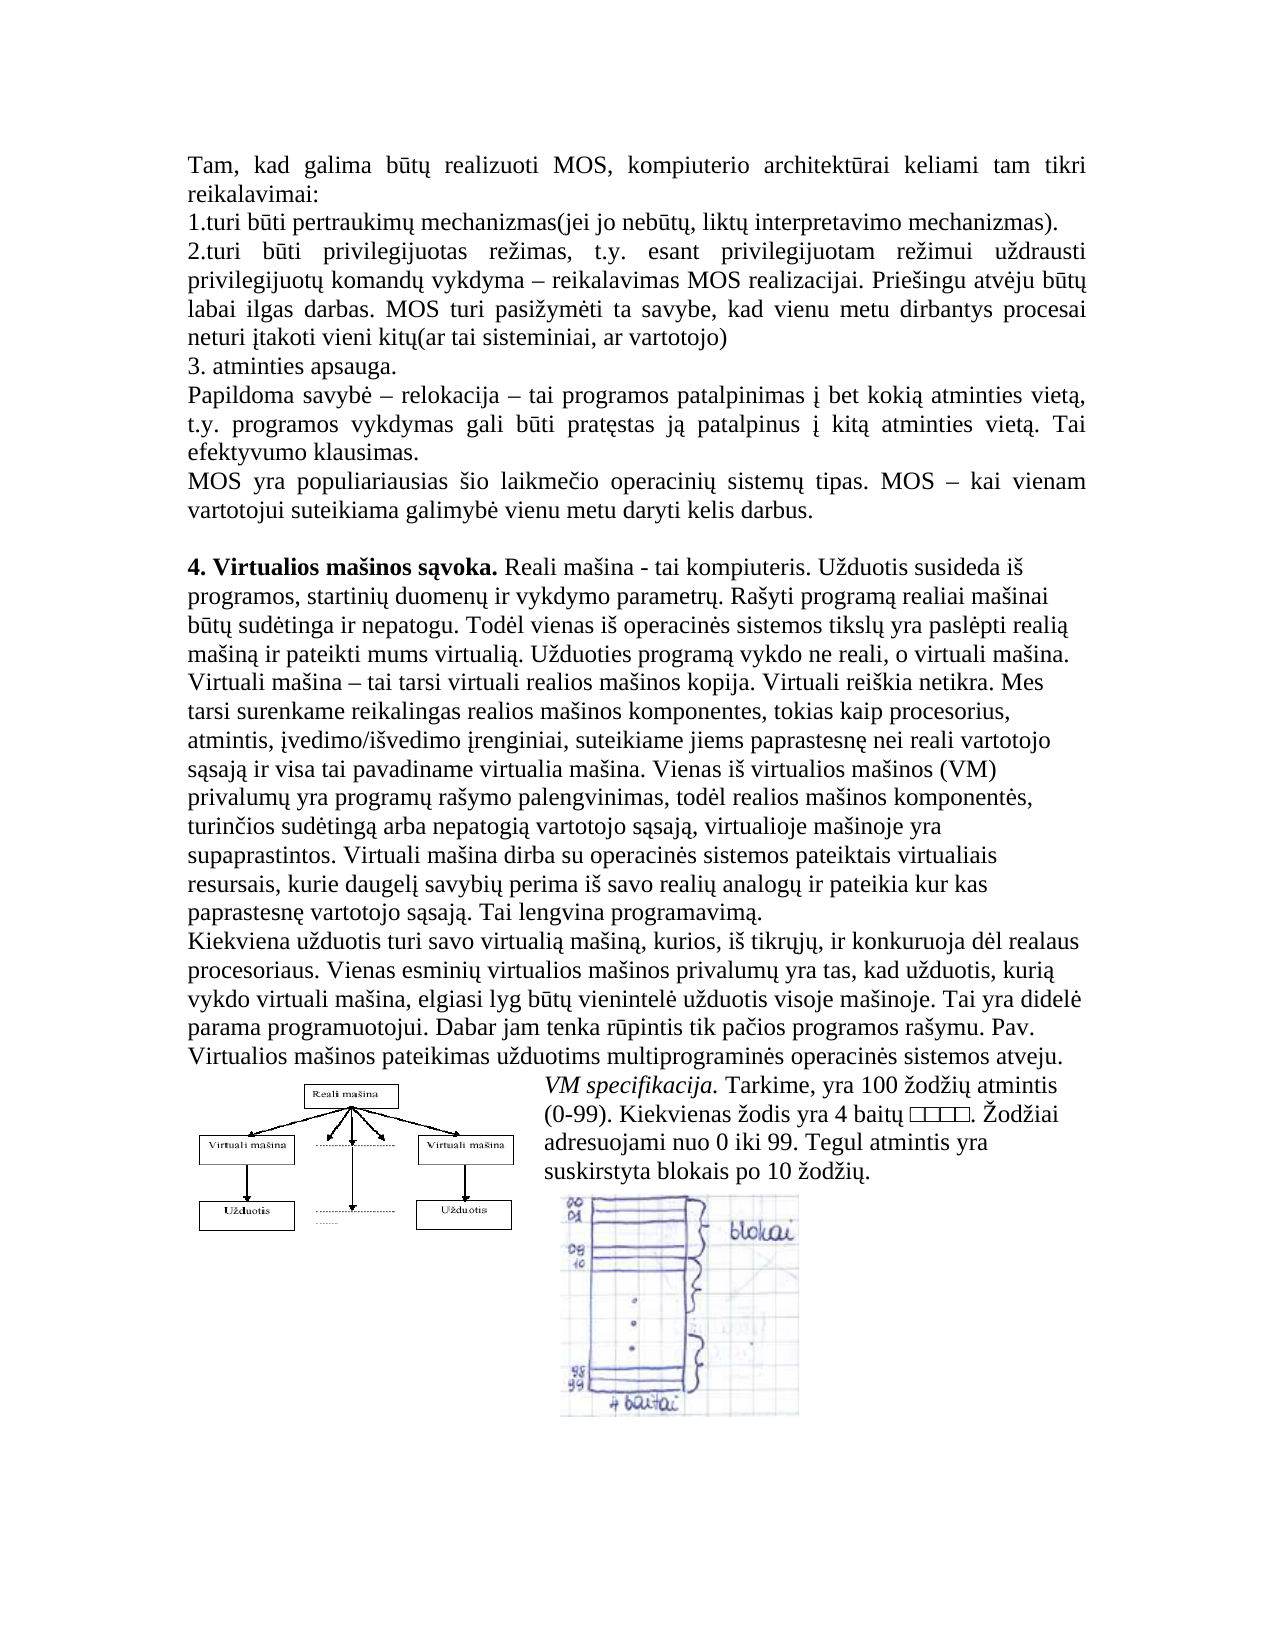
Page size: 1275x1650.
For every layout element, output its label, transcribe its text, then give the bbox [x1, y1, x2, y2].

text VM specifikacija. Tarkime, yra 100 žodžių atmintis (0-99). Kiekvienas žodis yra 4 baitų □□□□. Žodžiai adresuojami nuo 0 iki 99. Tegul atmintis yra suskirstyta blokais po 10 žodžių. [187, 1070, 1087, 1426]
text Kiekviena užduotis turi savo virtualią mašiną, kurios, iš tikrųjų, ir konkuruoja dėl realaus procesoriaus. Vienas esminių virtualios mašinos privalumų yra tas, kad užduotis, kurią vykdo virtuali mašina, elgiasi lyg būtų vienintelė užduotis visoje mašinoje. Tai yra didelė parama programuotojui. Dabar jam tenka rūpintis tik pačios programos rašymu. Pav. Virtualios mašinos pateikimas užduotims multiprograminės operacinės sistemos atveju. [187, 926, 1087, 1070]
text Papildoma savybė – relokacija – tai programos patalpinimas į bet kokią atminties vietą, t.y. programos vykdymas gali būti pratęstas ją patalpinus į kitą atminties vietą. Tai efektyvumo klausimas. [187, 380, 1087, 466]
text MOS yra populiariausias šio laikmečio operacinių sistemų tipas. MOS – kai vienam vartotojui suteikiama galimybė vienu metu daryti kelis darbus. [187, 466, 1087, 524]
text Tam, kad galima būtų realizuoti MOS, kompiuterio architektūrai keliami tam tikri reikalavimai: [187, 150, 1087, 207]
text 3. atminties apsauga. [187, 351, 1087, 380]
picture [560, 1194, 800, 1417]
text 1.turi būti pertraukimų mechanizmas(jei jo nebūtų, liktų interpretavimo mechanizmas). [187, 207, 1087, 236]
text 4. Virtualios mašinos sąvoka. Reali mašina - tai kompiuteris. Užduotis susideda iš programos, startinių duomenų ir vykdymo parametrų. Rašyti programą realiai mašinai būtų sudėtinga ir nepatogu. Todėl vienas iš operacinės sistemos tikslų yra paslėpti realią mašiną ir pateikti mums virtualią. Užduoties programą vykdo ne reali, o virtuali mašina. Virtuali mašina – tai tarsi virtuali realios mašinos kopija. Virtuali reiškia netikra. Mes tarsi surenkame reikalingas realios mašinos komponentes, tokias kaip procesorius, atmintis, įvedimo/išvedimo įrenginiai, suteikiame jiems paprastesnę nei reali vartotojo sąsają ir visa tai pavadiname virtualia mašina. Vienas iš virtualios mašinos (VM) privalumų yra programų rašymo palengvinimas, todėl realios mašinos komponentės, turinčios sudėtingą arba nepatogią vartotojo sąsają, virtualioje mašinoje yra supaprastintos. Virtuali mašina dirba su operacinės sistemos pateiktais virtualiais resursais, kurie daugelį savybių perima iš savo realių analogų ir pateikia kur kas paprastesnę vartotojo sąsają. Tai lengvina programavimą. [187, 552, 1087, 926]
picture [189, 1072, 524, 1236]
text 2.turi būti privilegijuotas režimas, t.y. esant privilegijuotam režimui uždrausti privilegijuotų komandų vykdyma – reikalavimas MOS realizacijai. Priešingu atvėju būtų labai ilgas darbas. MOS turi pasižymėti ta savybe, kad vienu metu dirbantys procesai neturi įtakoti vieni kitų(ar tai sisteminiai, ar vartotojo) [187, 236, 1087, 351]
